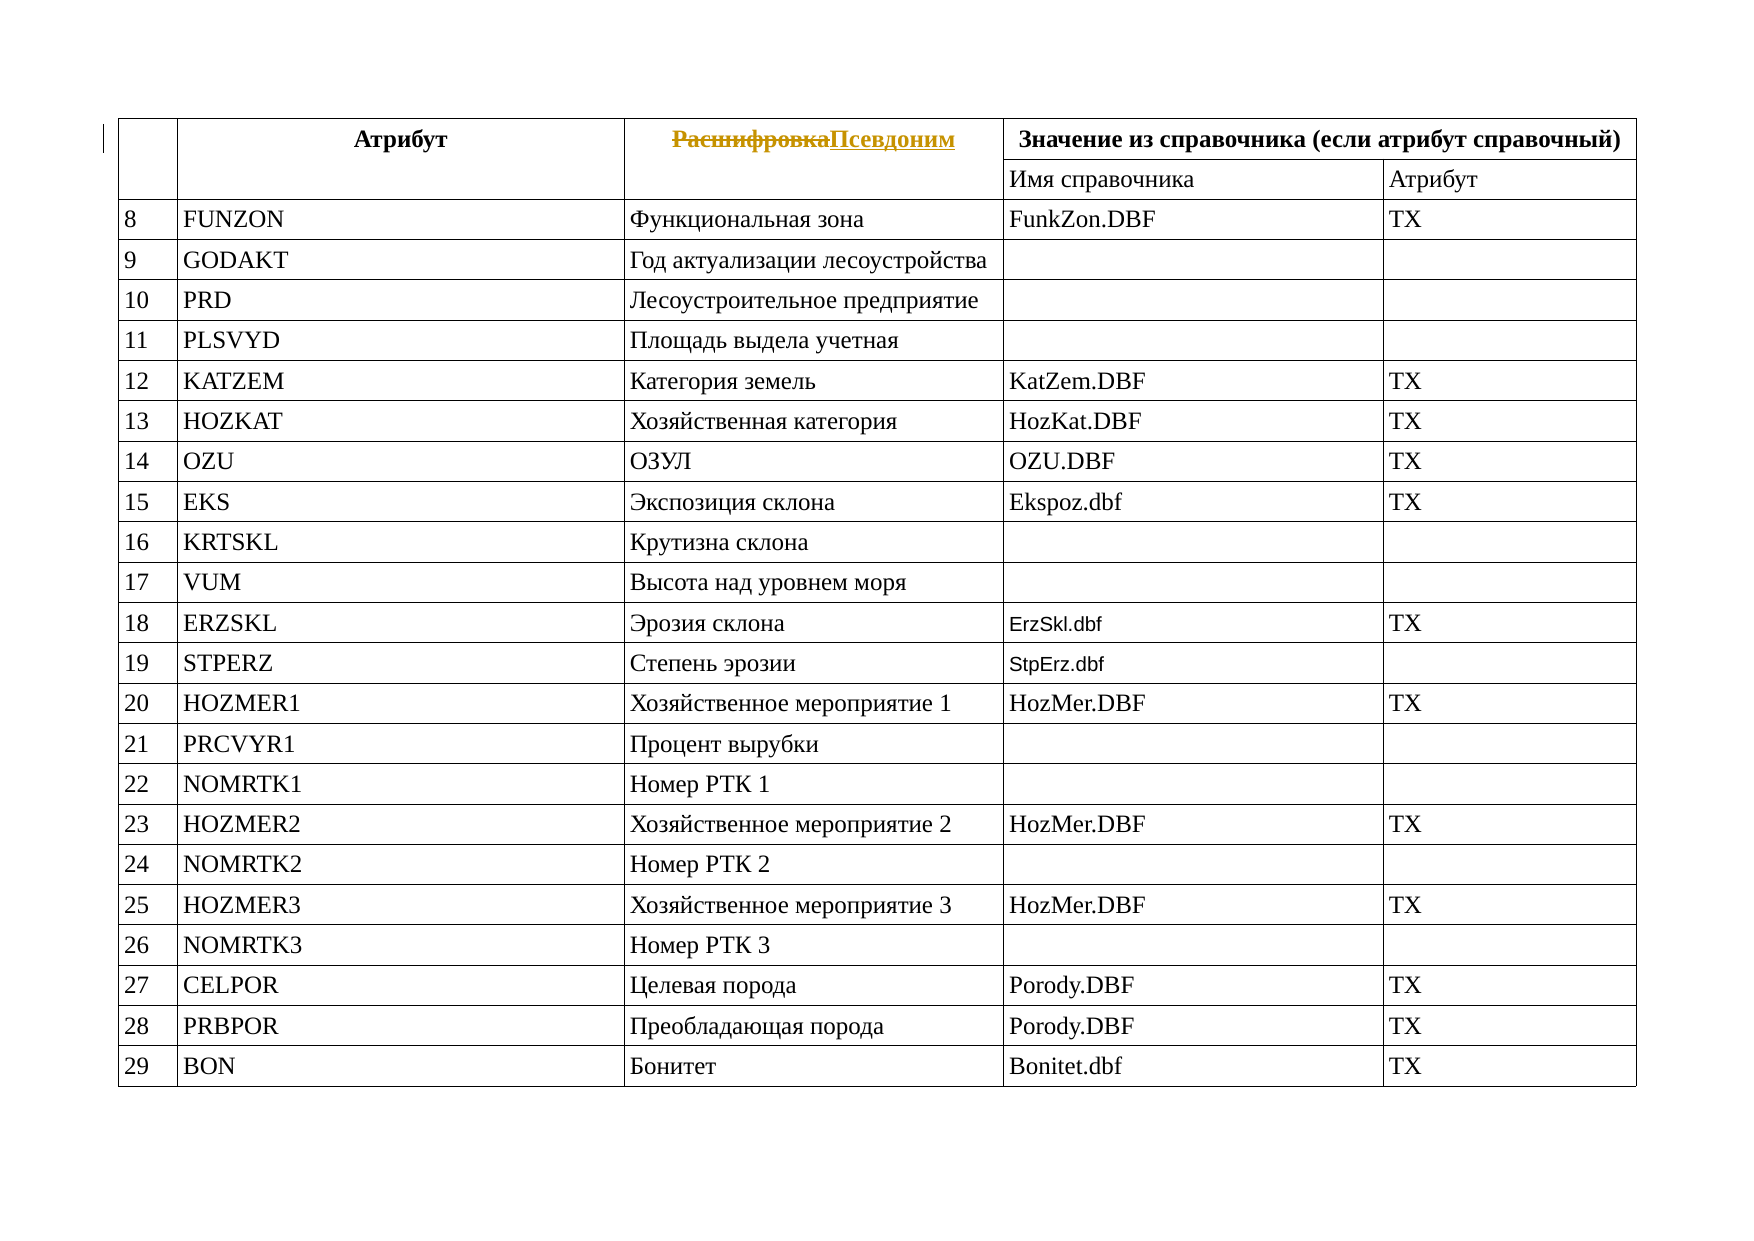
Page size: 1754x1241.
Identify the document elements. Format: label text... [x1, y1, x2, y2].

table_cell [1004, 522, 1383, 562]
table_cell Хозяйственное мероприятие 3 [625, 885, 1003, 924]
table_cell [119, 401, 177, 441]
table_cell [1384, 563, 1636, 602]
table_cell NOMRTK3 [178, 925, 624, 965]
table_cell Bonitet.dbf [1004, 1046, 1383, 1086]
table_cell KATZEM [178, 361, 624, 400]
table_cell FunkZon.DBF [1004, 200, 1383, 239]
table_cell TX [1384, 603, 1636, 642]
table_cell EKS [178, 482, 624, 521]
table_header [119, 119, 177, 199]
table_cell Год актуализации лесоустройства [625, 240, 1003, 279]
table_cell [119, 482, 177, 521]
table_cell Степень эрозии [625, 643, 1003, 682]
table_cell [119, 200, 177, 239]
table_cell [119, 724, 177, 763]
table_cell Porody.DBF [1004, 1006, 1383, 1045]
table_cell Категория земель [625, 361, 1003, 400]
table_cell Номер РТК 1 [625, 764, 1003, 803]
table_cell HozKat.DBF [1004, 401, 1383, 441]
table_cell OZU.DBF [1004, 442, 1383, 481]
table_cell [119, 240, 177, 279]
table_cell PRD [178, 280, 624, 320]
table_cell [1384, 321, 1636, 360]
table_cell [119, 643, 177, 682]
table_cell [1004, 925, 1383, 965]
table_cell HOZKAT [178, 401, 624, 441]
table_cell PRCVYR1 [178, 724, 624, 763]
table_cell Бонитет [625, 1046, 1003, 1086]
table_cell OZU [178, 442, 624, 481]
table_cell StpErz.dbf [1004, 643, 1383, 682]
table_cell Лесоустроительное предприятие [625, 280, 1003, 320]
table_cell Преобладающая порода [625, 1006, 1003, 1045]
table_cell BON [178, 1046, 624, 1086]
table_cell TX [1384, 200, 1636, 239]
table_cell TX [1384, 442, 1636, 481]
table_cell [1384, 845, 1636, 884]
table_cell HOZMER3 [178, 885, 624, 924]
table_header Псевдоним [625, 119, 1003, 199]
table_cell HOZMER2 [178, 805, 624, 844]
table_cell Хозяйственная категория [625, 401, 1003, 441]
table_cell HozMer.DBF [1004, 805, 1383, 844]
table_cell TX [1384, 361, 1636, 400]
table_cell Площадь выдела учетная [625, 321, 1003, 360]
table_cell TX [1384, 1046, 1636, 1086]
table_cell [119, 684, 177, 723]
table_cell [1384, 724, 1636, 763]
table_cell NOMRTK1 [178, 764, 624, 803]
table_cell [119, 321, 177, 360]
table_cell Ekspoz.dbf [1004, 482, 1383, 521]
table_cell [1384, 280, 1636, 320]
table_cell VUM [178, 563, 624, 602]
table_cell [119, 966, 177, 1005]
table_cell PRBPOR [178, 1006, 624, 1045]
table_cell [1004, 764, 1383, 803]
table_cell Экспозиция склона [625, 482, 1003, 521]
table_cell TX [1384, 1006, 1636, 1045]
table_cell [119, 885, 177, 924]
table_cell [119, 1006, 177, 1045]
table_cell [119, 280, 177, 320]
table_cell PLSVYD [178, 321, 624, 360]
table_cell TX [1384, 684, 1636, 723]
table_cell [1384, 240, 1636, 279]
table_cell ErzSkl.dbf [1004, 603, 1383, 642]
table_cell [1384, 643, 1636, 682]
table_cell [1004, 280, 1383, 320]
table_cell KRTSKL [178, 522, 624, 562]
table_cell TX [1384, 966, 1636, 1005]
table_cell Крутизна склона [625, 522, 1003, 562]
table_cell Целевая порода [625, 966, 1003, 1005]
table_cell [119, 563, 177, 602]
table_cell ОЗУЛ [625, 442, 1003, 481]
table_cell [1004, 724, 1383, 763]
table_cell [119, 805, 177, 844]
table_cell [119, 1046, 177, 1086]
table_cell FUNZON [178, 200, 624, 239]
table_cell HozMer.DBF [1004, 684, 1383, 723]
table_cell KatZem.DBF [1004, 361, 1383, 400]
table_header Значение из справочника (если атрибут справочный) [1004, 119, 1636, 158]
table_cell [1384, 764, 1636, 803]
table_cell NOMRTK2 [178, 845, 624, 884]
table_cell [119, 925, 177, 965]
table_cell [119, 361, 177, 400]
table_cell [1004, 240, 1383, 279]
table_cell HozMer.DBF [1004, 885, 1383, 924]
table_cell Porody.DBF [1004, 966, 1383, 1005]
table_cell Эрозия склона [625, 603, 1003, 642]
table_cell Процент вырубки [625, 724, 1003, 763]
table_cell Атрибут [1384, 160, 1636, 199]
table_cell TX [1384, 885, 1636, 924]
table_cell HOZMER1 [178, 684, 624, 723]
table_cell TX [1384, 401, 1636, 441]
table_cell TX [1384, 805, 1636, 844]
table_cell [119, 442, 177, 481]
table_cell Номер РТК 3 [625, 925, 1003, 965]
table_cell TX [1384, 482, 1636, 521]
table_cell Имя справочника [1004, 160, 1383, 199]
table_cell [1384, 925, 1636, 965]
table_cell [119, 764, 177, 803]
table_cell STPERZ [178, 643, 624, 682]
table_cell CELPOR [178, 966, 624, 1005]
table_cell Высота над уровнем моря [625, 563, 1003, 602]
table_cell Номер РТК 2 [625, 845, 1003, 884]
table_cell ERZSKL [178, 603, 624, 642]
table_cell Хозяйственное мероприятие 2 [625, 805, 1003, 844]
table_cell [119, 845, 177, 884]
table_cell [1004, 845, 1383, 884]
table_header Атрибут [178, 119, 624, 199]
table_cell [1004, 321, 1383, 360]
table_cell Хозяйственное мероприятие 1 [625, 684, 1003, 723]
table_cell [1004, 563, 1383, 602]
table_cell Функциональная зона [625, 200, 1003, 239]
table_cell [1384, 522, 1636, 562]
table_cell GODAKT [178, 240, 624, 279]
table_cell [119, 603, 177, 642]
table_cell [119, 522, 177, 562]
